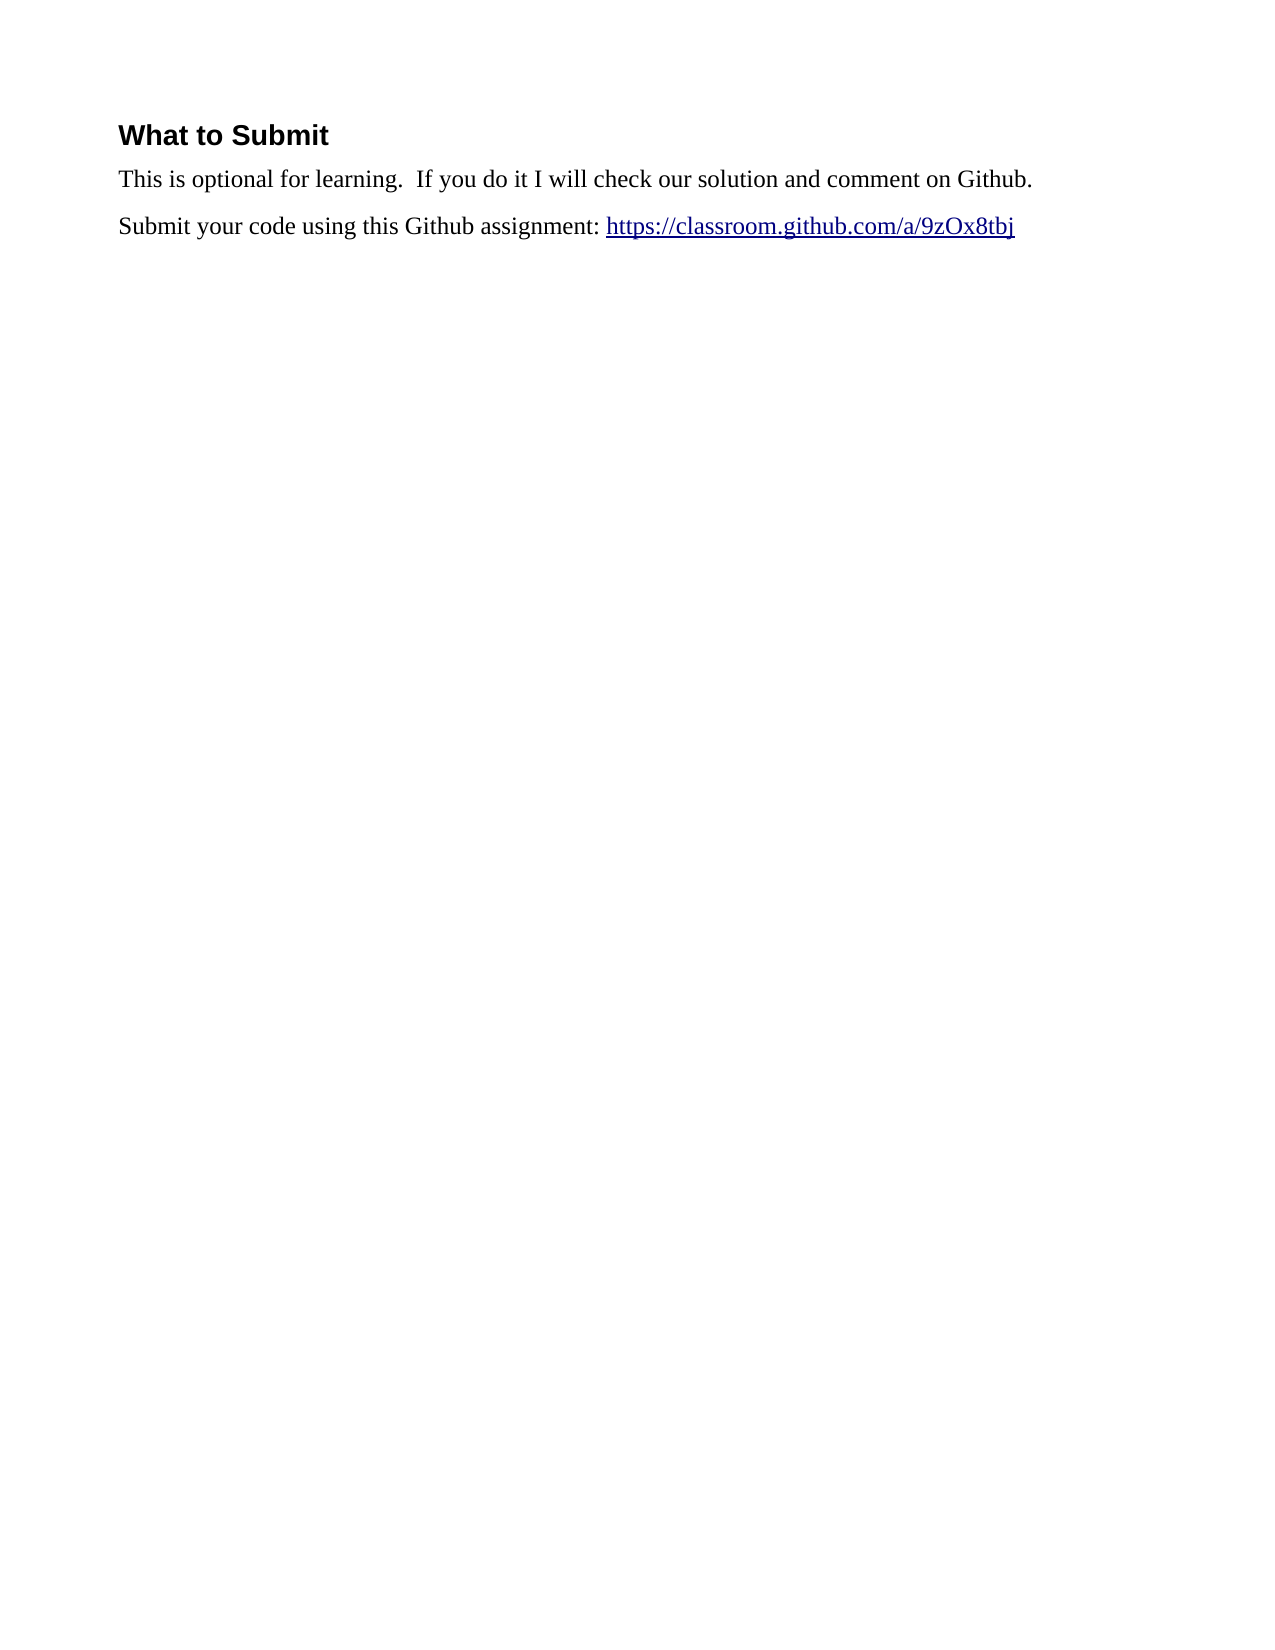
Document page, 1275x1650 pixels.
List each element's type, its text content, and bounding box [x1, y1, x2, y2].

text Submit your code using this Github assignment: https://classroom.github.com/a/9zOx8tbj [118, 211, 1157, 240]
subtitle What to Submit [118, 118, 1157, 151]
text This is optional for learning. If you do it I will check our solution and comment on Github. [118, 164, 1157, 192]
